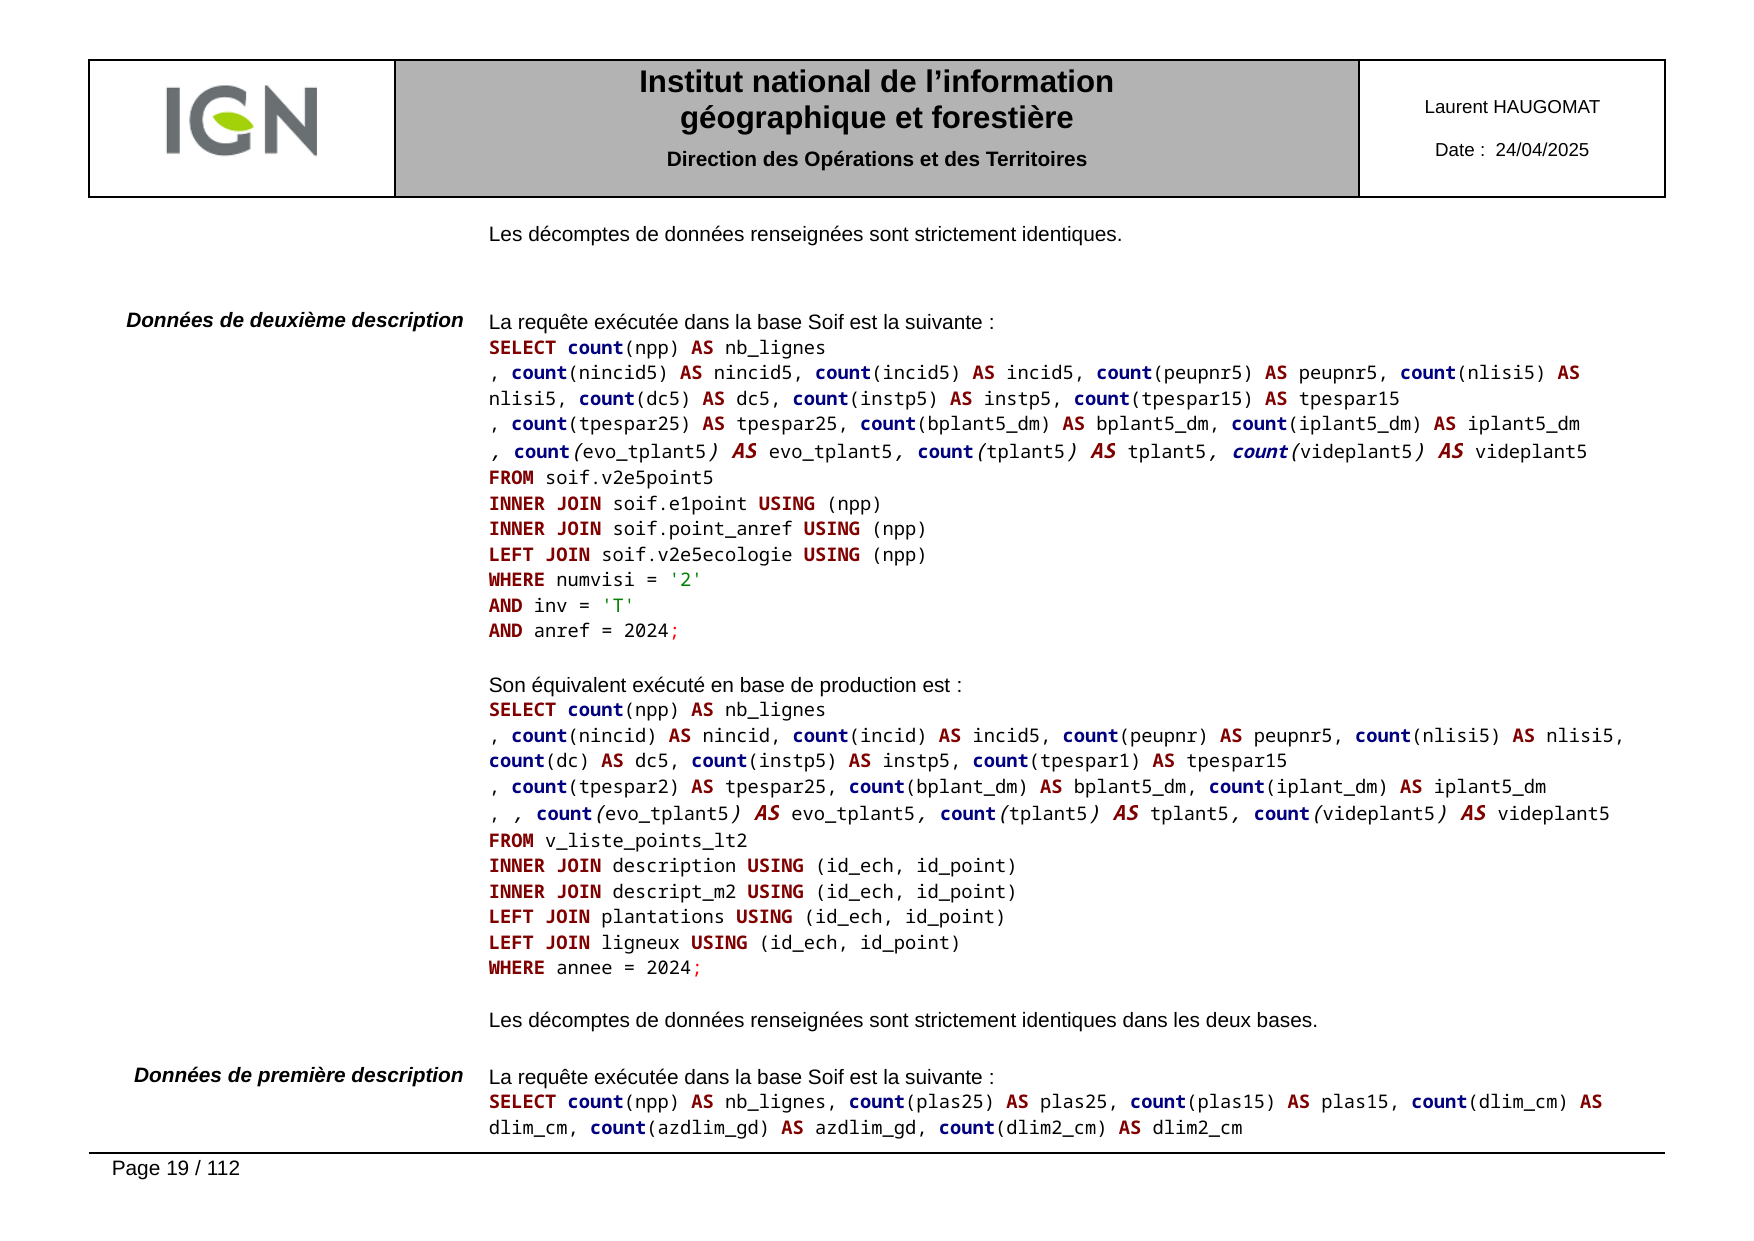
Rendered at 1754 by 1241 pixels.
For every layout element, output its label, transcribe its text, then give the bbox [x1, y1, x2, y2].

table_cell Données de deuxième description [89, 307, 483, 1061]
table_cell La requête exécutée dans la base Soif est la suivante : SELECT count(npp) AS nb_lignes, count(plas25) AS plas25, count(plas15) AS plas15, count(dlim_cm) AS dlim_cm, count(azdlim_gd) AS azdlim_gd, count(dlim2_cm) AS dlim2_cm [483, 1061, 1665, 1146]
table_cell La requête exécutée dans la base Soif est la suivante : SELECT count(npp) AS nb_lignes , count(nincid5) AS nincid5, count(incid5) AS incid5, count(peupnr5) AS peupnr5, count(nlisi5) AS nlisi5, count(dc5) AS dc5, count(instp5) AS instp5, count(tpespar15) AS tpespar15 , count(tpespar25) AS tpespar25, count(bplant5_dm) AS bplant5_dm, count(iplant5_dm) AS iplant5_dm , count(evo_tplant5) AS evo_tplant5, count(tplant5) AS tplant5, count(videplant5) AS videplant5 FROM soif.v2e5point5 INNER JOIN soif.e1point USING (npp) INNER JOIN soif.point_anref USING (npp) LEFT JOIN soif.v2e5ecologie USING (npp) WHERE numvisi = '2' AND inv = 'T' AND anref = 2024; Son équivalent exécuté en base de production est : SELECT count(npp) AS nb_lignes , count(nincid) AS nincid, count(incid) AS incid5, count(peupnr) AS peupnr5, count(nlisi5) AS nlisi5, count(dc) AS dc5, count(instp5) AS instp5, count(tpespar1) AS tpespar15 , count(tpespar2) AS tpespar25, count(bplant_dm) AS bplant5_dm, count(iplant_dm) AS iplant5_dm , , count(evo_tplant5) AS evo_tplant5, count(tplant5) AS tplant5, count(videplant5) AS videplant5 FROM v_liste_points_lt2 INNER JOIN description USING (id_ech, id_point) INNER JOIN descript_m2 USING (id_ech, id_point) LEFT JOIN plantations USING (id_ech, id_point) LEFT JOIN ligneux USING (id_ech, id_point) WHERE annee = 2024; Les décomptes de données renseignées sont strictement identiques dans les deux bases. [483, 307, 1665, 1061]
table_cell [89, 198, 483, 307]
picture [141, 62, 343, 180]
table_cell Les décomptes de données renseignées sont strictement identiques. [483, 198, 1665, 307]
table_cell Données de première description [89, 1061, 483, 1146]
